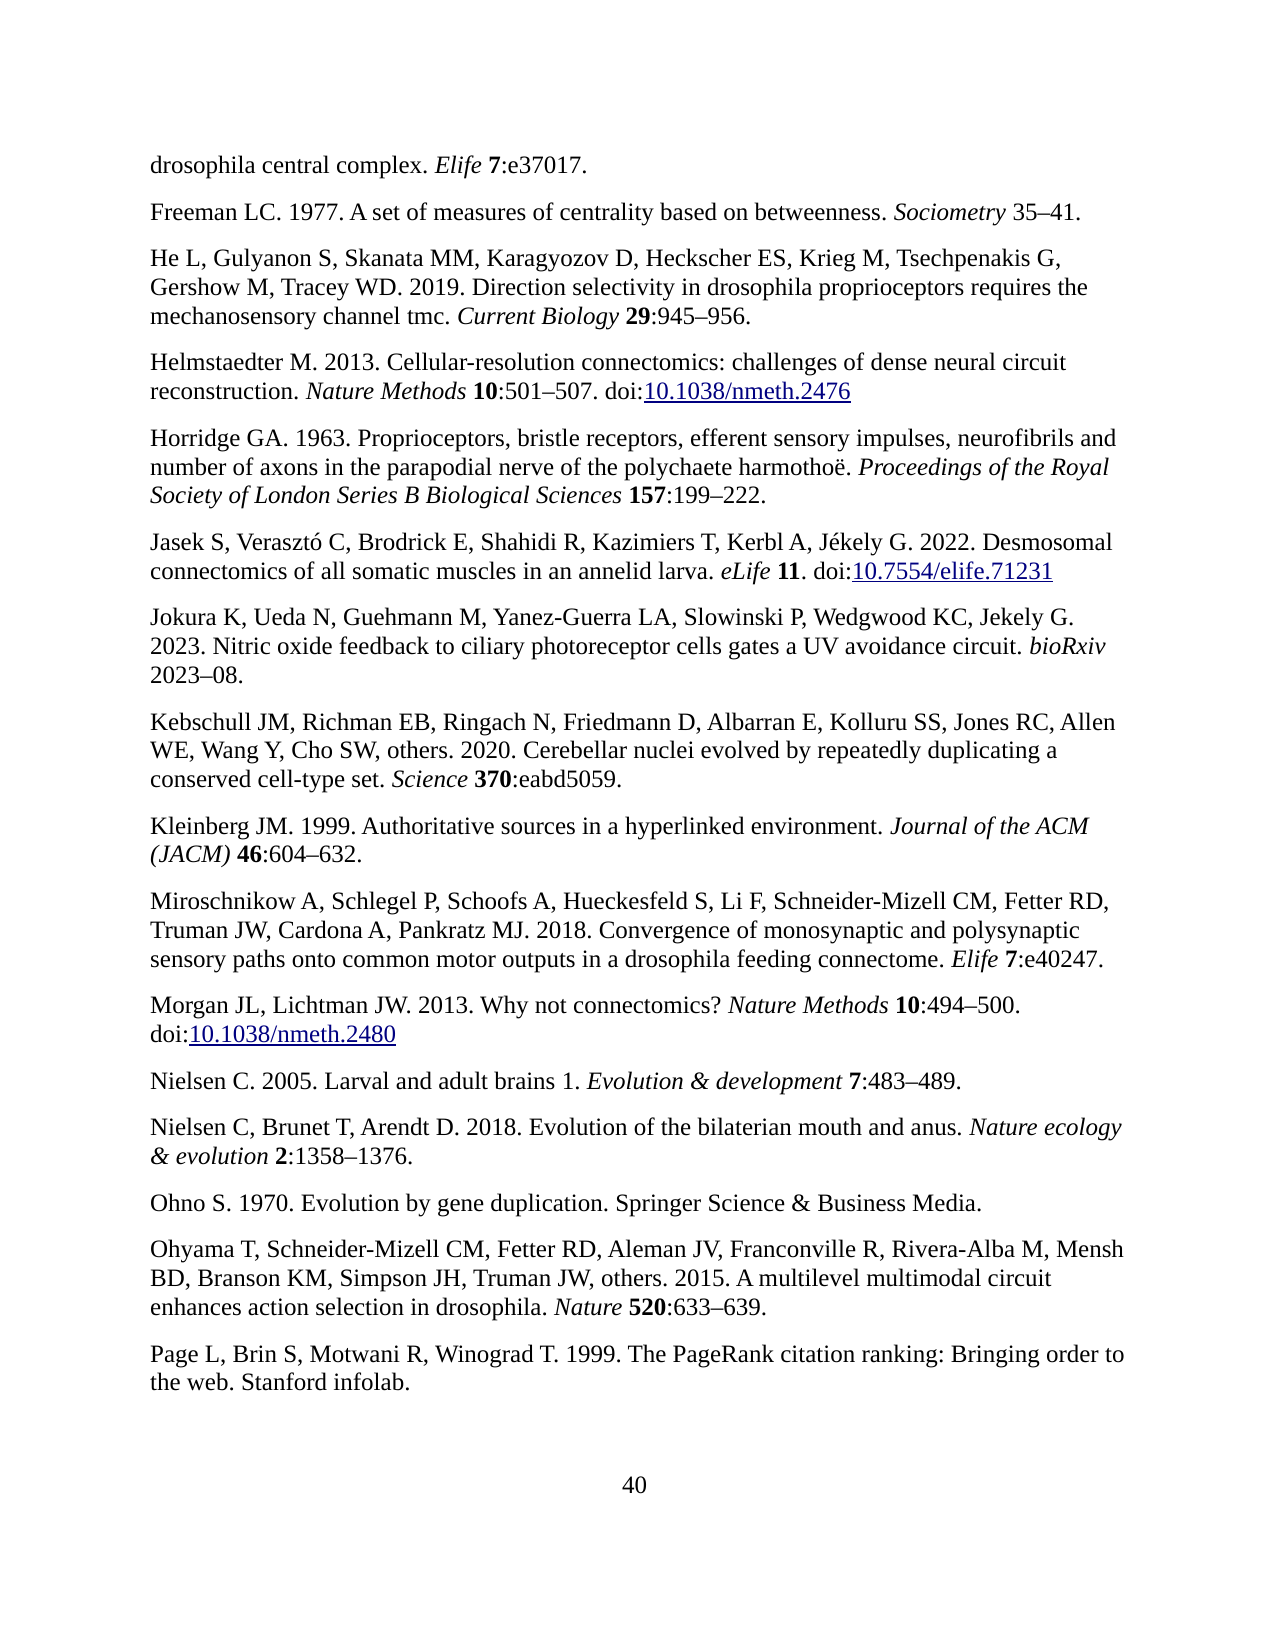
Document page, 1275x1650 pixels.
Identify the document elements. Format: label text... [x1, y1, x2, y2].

text Page L, Brin S, Motwani R, Winograd T. 1999. The PageRank citation ranking: Bringing order to the web. Stanford infolab. [150, 1339, 1125, 1396]
text Ohyama T, Schneider-Mizell CM, Fetter RD, Aleman JV, Franconville R, Rivera-Alba M, Mensh BD, Branson KM, Simpson JH, Truman JW, others. 2015. A multilevel multimodal circuit enhances action selection in drosophila. Nature 520:633–639. [150, 1234, 1125, 1321]
text Jasek S, Verasztó C, Brodrick E, Shahidi R, Kazimiers T, Kerbl A, Jékely G. 2022. Desmosomal connectomics of all somatic muscles in an annelid larva. eLife 11. doi:10.7554/elife.71231 [150, 527, 1125, 584]
text Miroschnikow A, Schlegel P, Schoofs A, Hueckesfeld S, Li F, Schneider-Mizell CM, Fetter RD, Truman JW, Cardona A, Pankratz MJ. 2018. Convergence of monosynaptic and polysynaptic sensory paths onto common motor outputs in a drosophila feeding connectome. Elife 7:e40247. [150, 886, 1125, 972]
text Ohno S. 1970. Evolution by gene duplication. Springer Science & Business Media. [150, 1188, 1125, 1217]
text Horridge GA. 1963. Proprioceptors, bristle receptors, efferent sensory impulses, neurofibrils and number of axons in the parapodial nerve of the polychaete harmothoë. Proceedings of the Royal Society of London Series B Biological Sciences 157:199–222. [150, 423, 1125, 509]
text Nielsen C, Brunet T, Arendt D. 2018. Evolution of the bilaterian mouth and anus. Nature ecology & evolution 2:1358–1376. [150, 1112, 1125, 1170]
text Nielsen C. 2005. Larval and adult brains 1. Evolution & development 7:483–489. [150, 1066, 1125, 1094]
text Morgan JL, Lichtman JW. 2013. Why not connectomics? Nature Methods 10:494–500. doi:10.1038/nmeth.2480 [150, 990, 1125, 1048]
text He L, Gulyanon S, Skanata MM, Karagyozov D, Heckscher ES, Krieg M, Tsechpenakis G, Gershow M, Tracey WD. 2019. Direction selectivity in drosophila proprioceptors requires the mechanosensory channel tmc. Current Biology 29:945–956. [150, 243, 1125, 329]
text drosophila central complex. Elife 7:e37017. [150, 150, 1125, 179]
text Freeman LC. 1977. A set of measures of centrality based on betweenness. Sociometry 35–41. [150, 197, 1125, 225]
text Jokura K, Ueda N, Guehmann M, Yanez-Guerra LA, Slowinski P, Wedgwood KC, Jekely G. 2023. Nitric oxide feedback to ciliary photoreceptor cells gates a UV avoidance circuit. bioRxiv 2023–08. [150, 602, 1125, 689]
text Kleinberg JM. 1999. Authoritative sources in a hyperlinked environment. Journal of the ACM (JACM) 46:604–632. [150, 811, 1125, 868]
text Helmstaedter M. 2013. Cellular-resolution connectomics: challenges of dense neural circuit reconstruction. Nature Methods 10:501–507. doi:10.1038/nmeth.2476 [150, 347, 1125, 405]
text Kebschull JM, Richman EB, Ringach N, Friedmann D, Albarran E, Kolluru SS, Jones RC, Allen WE, Wang Y, Cho SW, others. 2020. Cerebellar nuclei evolved by repeatedly duplicating a conserved cell-type set. Science 370:eabd5059. [150, 707, 1125, 793]
